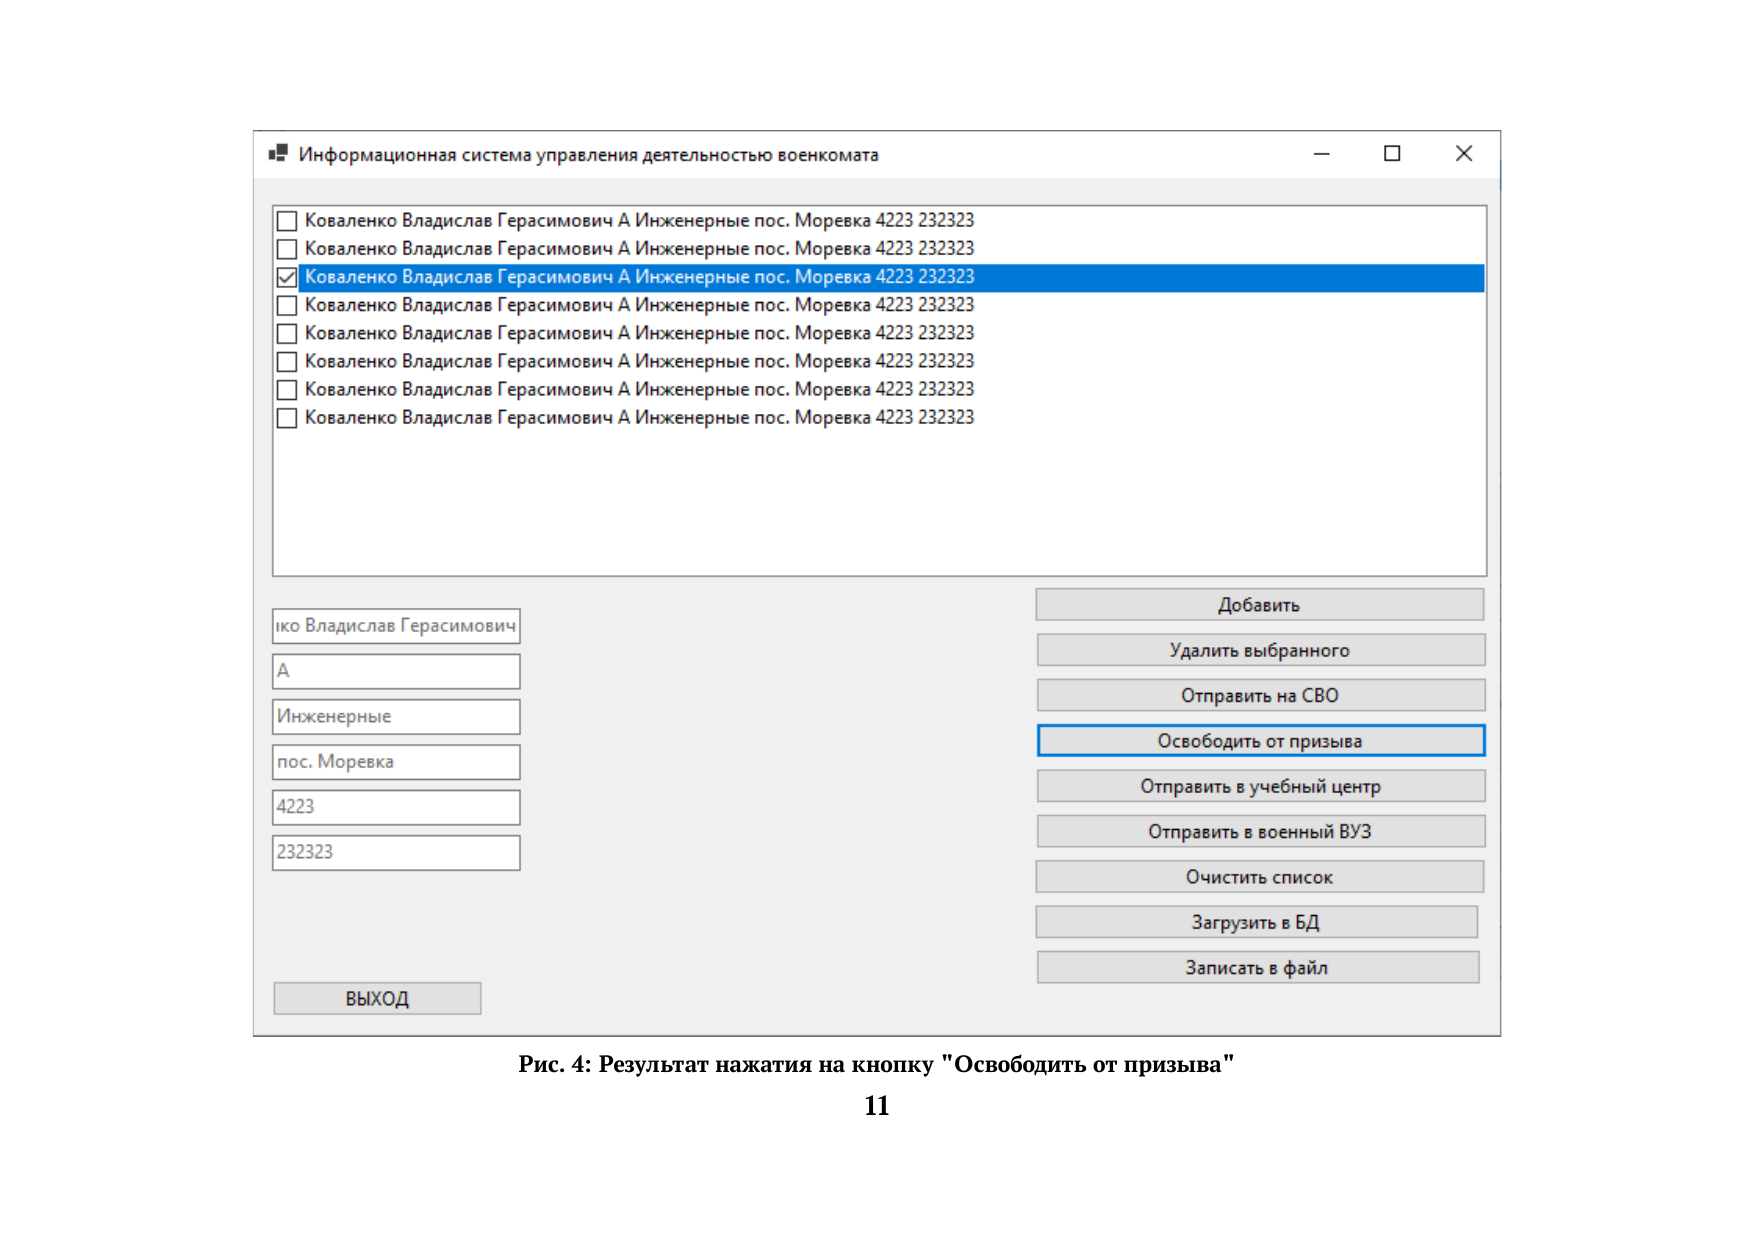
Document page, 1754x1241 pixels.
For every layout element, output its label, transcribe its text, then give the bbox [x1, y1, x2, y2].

picture [252, 130, 1502, 1037]
text Рис. 4: Результат нажатия на кнопку "Освободить от призыва" [253, 1037, 1501, 1078]
